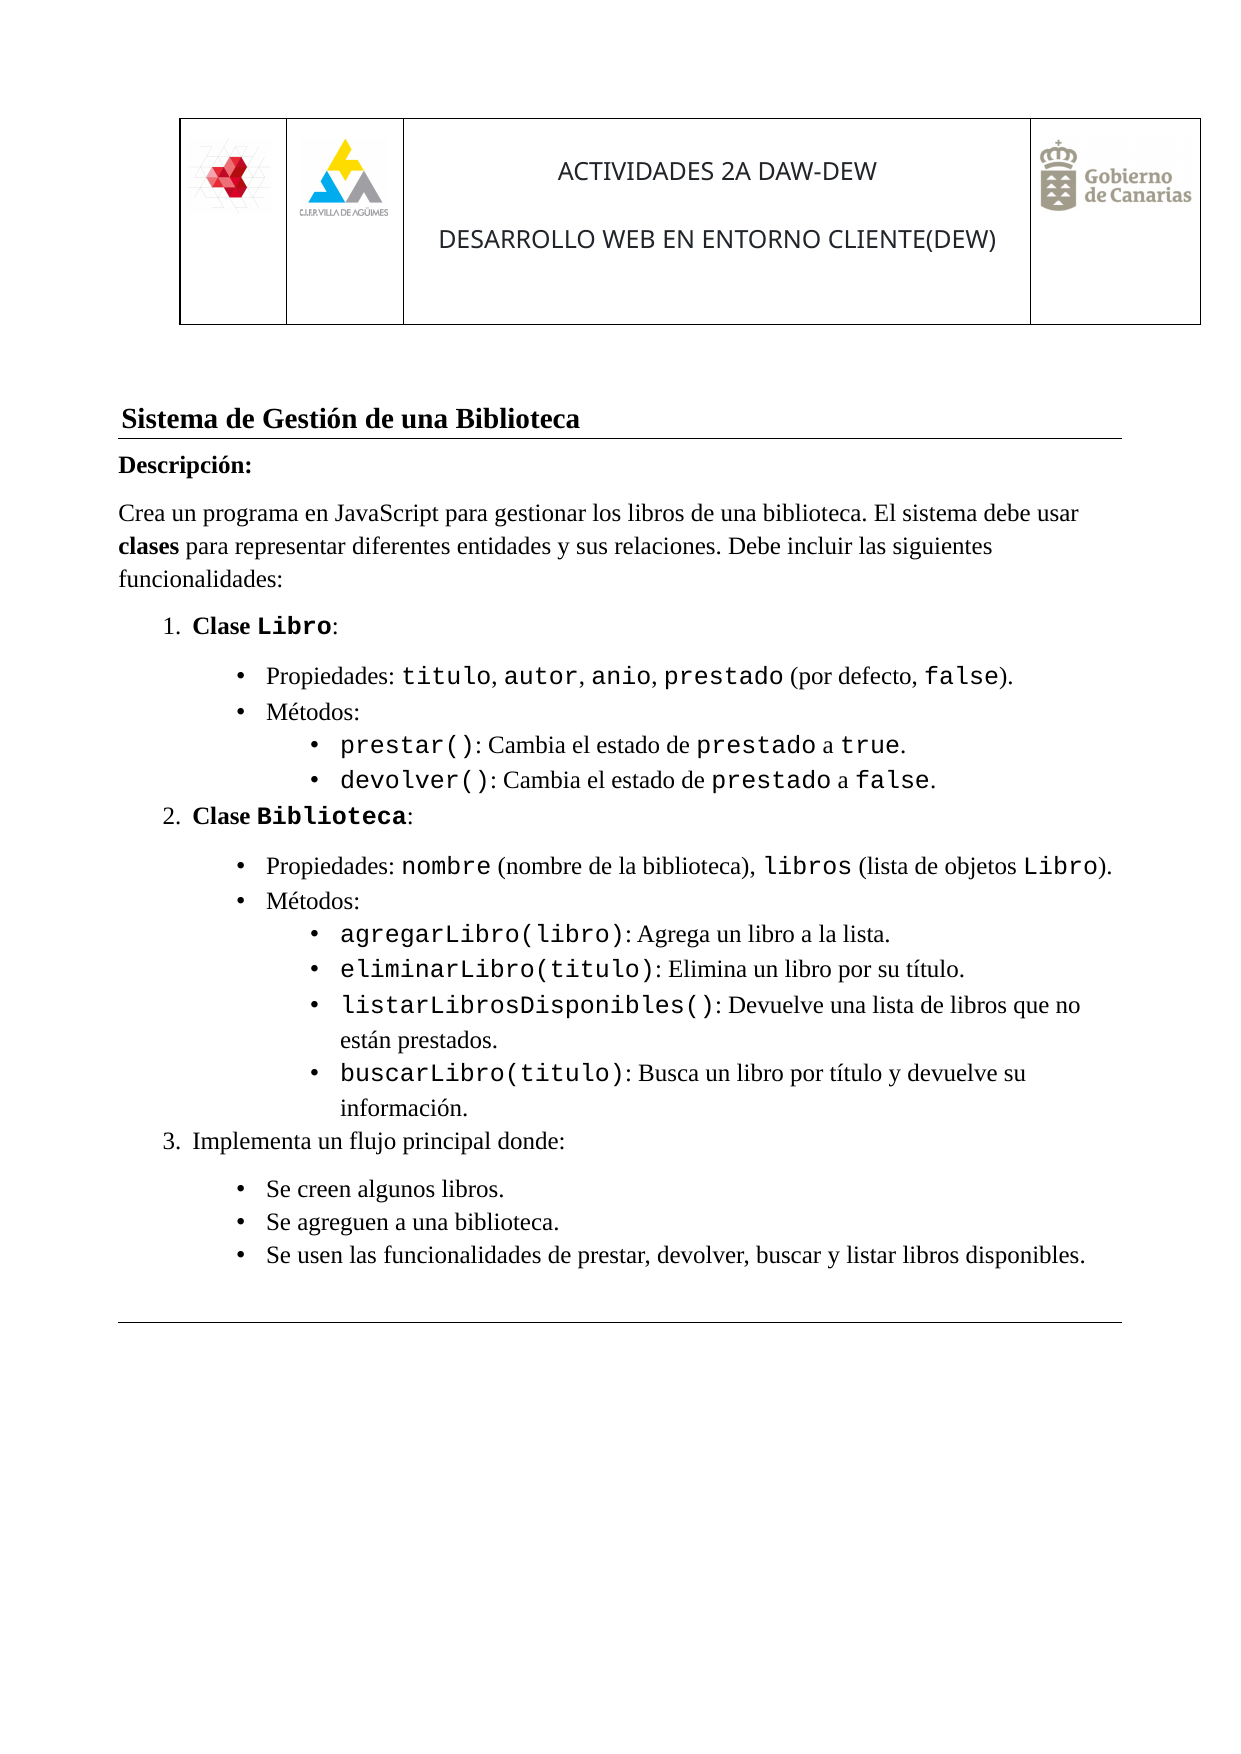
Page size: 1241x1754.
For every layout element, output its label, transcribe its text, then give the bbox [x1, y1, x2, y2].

list Propiedades: nombre (nombre de la biblioteca), libros (lista de objetos Libro). [236, 851, 1122, 882]
picture [299, 138, 389, 217]
subtitle Sistema de Gestión de una Biblioteca [118, 398, 1122, 438]
list buscarLibro(titulo): Busca un libro por título y devuelve su información. [310, 1058, 1122, 1122]
text Descripción: [118, 450, 1122, 479]
list Implementa un flujo principal donde: [162, 1126, 1122, 1155]
list devolver(): Cambia el estado de prestado a false. [310, 765, 1122, 796]
list Se creen algunos libros. [236, 1174, 1122, 1203]
text Crea un programa en JavaScript para gestionar los libros de una biblioteca. El sistema debe usar clases para representar diferentes entidades y sus relaciones. Debe incluir las siguientes funcionalidades: [118, 498, 1122, 593]
picture [1037, 137, 1193, 212]
list Propiedades: titulo, autor, anio, prestado (por defecto, false). [236, 661, 1122, 692]
list eliminarLibro(titulo): Elimina un libro por su título. [310, 954, 1122, 985]
list Clase Biblioteca: [162, 801, 1122, 832]
picture [187, 138, 273, 214]
list Se usen las funcionalidades de prestar, devolver, buscar y listar libros disponibles. [236, 1240, 1122, 1269]
list listarLibrosDisponibles(): Devuelve una lista de libros que no están prestados. [310, 990, 1122, 1054]
list Se agreguen a una biblioteca. [236, 1207, 1122, 1236]
list Métodos: [236, 697, 1122, 726]
list Métodos: [236, 886, 1122, 915]
list Clase Libro: [162, 611, 1122, 642]
list agregarLibro(libro): Agrega un libro a la lista. [310, 919, 1122, 950]
list prestar(): Cambia el estado de prestado a true. [310, 730, 1122, 761]
